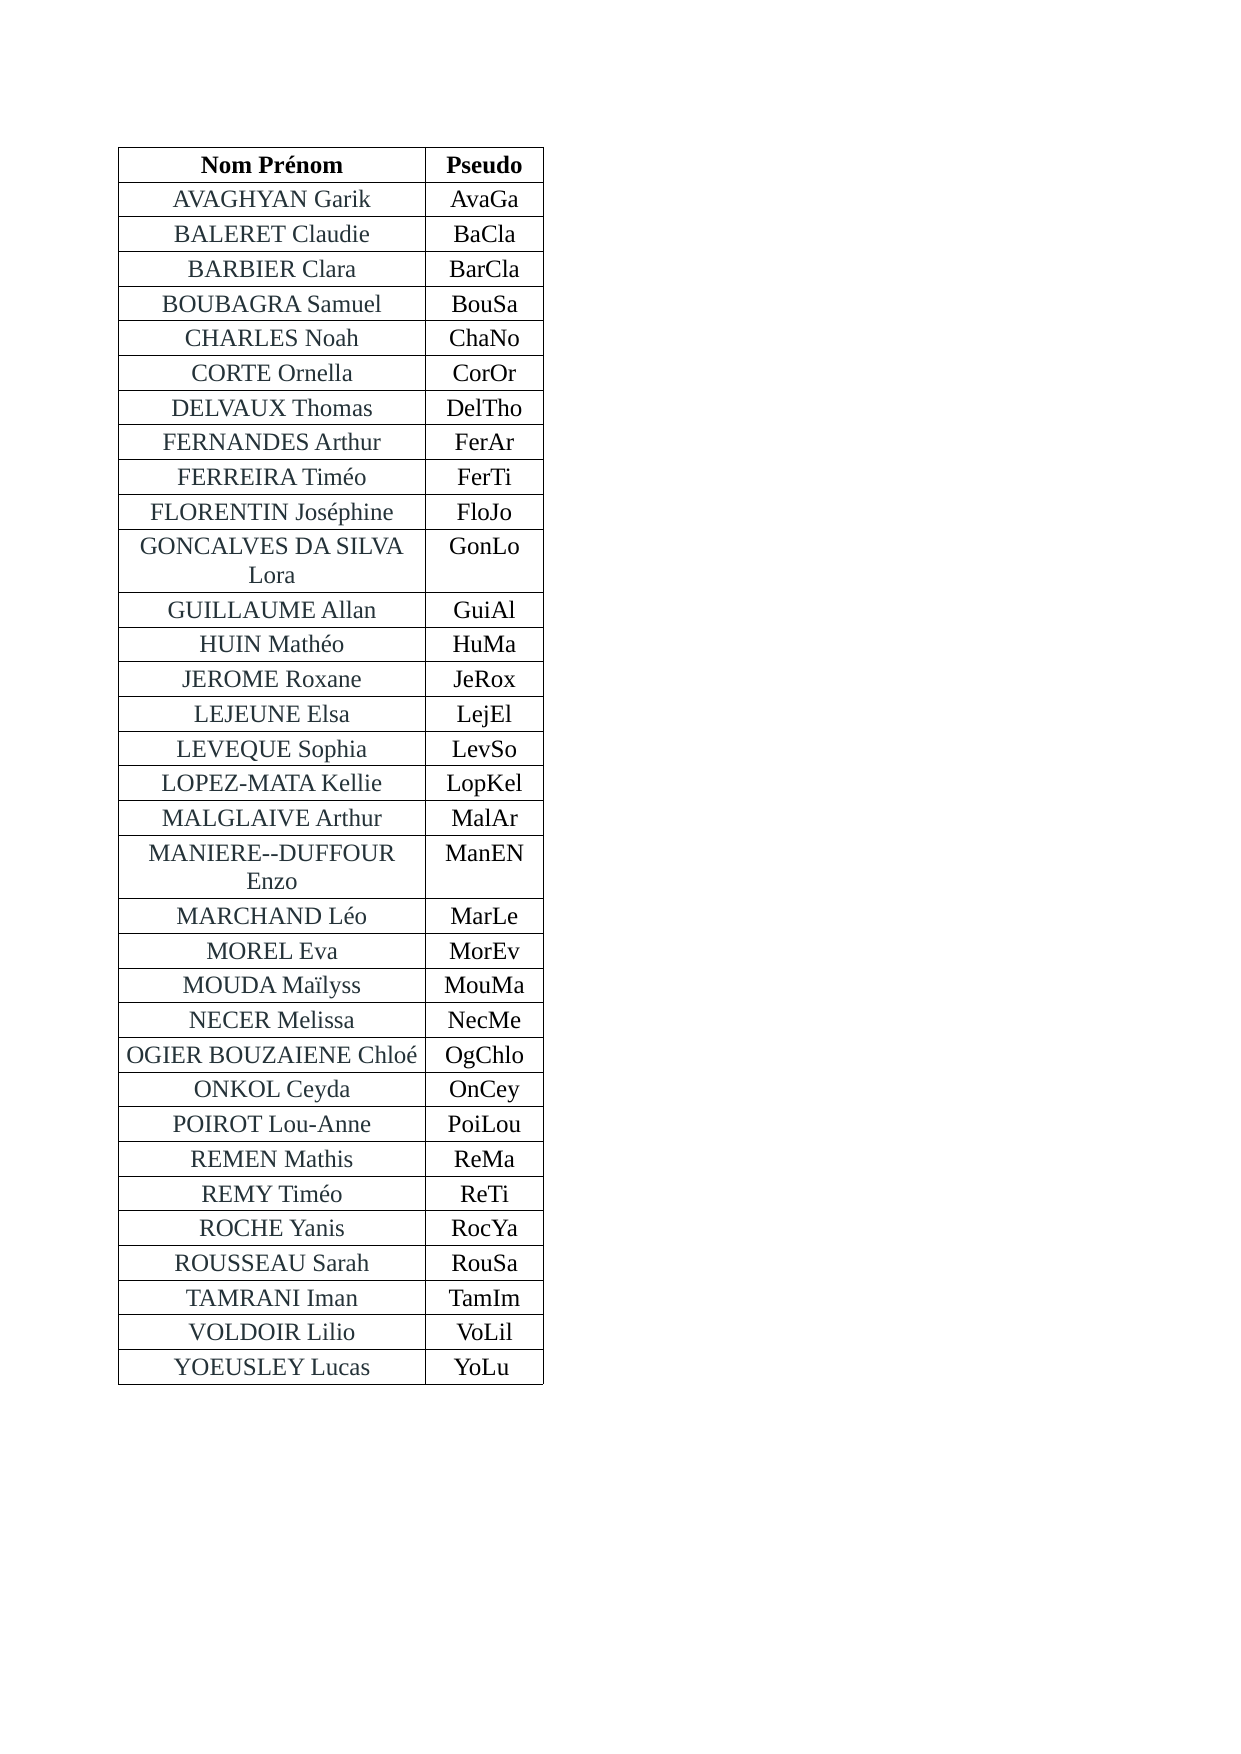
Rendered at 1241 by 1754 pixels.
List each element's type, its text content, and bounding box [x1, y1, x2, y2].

table_cell MANIERE--DUFFOUR Enzo [119, 836, 425, 898]
table_cell FerAr [426, 425, 543, 459]
table_cell BouSa [426, 287, 543, 320]
table_cell LevSo [426, 732, 543, 765]
table_cell GONCALVES DA SILVA Lora [119, 530, 425, 592]
table_cell REMY Timéo [119, 1177, 425, 1210]
table_cell ROCHE Yanis [119, 1211, 425, 1245]
table_cell RouSa [426, 1246, 543, 1280]
table_cell LejEl [426, 697, 543, 731]
table_cell CorOr [426, 356, 543, 390]
table_cell REMEN Mathis [119, 1142, 425, 1176]
table_cell MarLe [426, 899, 543, 933]
table_header Nom Prénom [119, 148, 425, 182]
table_cell ONKOL Ceyda [119, 1073, 425, 1106]
table_cell AVAGHYAN Garik [119, 183, 425, 216]
table_cell POIROT Lou-Anne [119, 1107, 425, 1141]
table_cell HUIN Mathéo [119, 628, 425, 661]
table_cell MARCHAND Léo [119, 899, 425, 933]
table_cell OgChlo [426, 1038, 543, 1072]
table_cell BARBIER Clara [119, 252, 425, 286]
table_cell AvaGa [426, 183, 543, 216]
table_cell GuiAl [426, 593, 543, 627]
table_cell LEJEUNE Elsa [119, 697, 425, 731]
table_cell VoLil [426, 1315, 543, 1349]
table_cell CORTE Ornella [119, 356, 425, 390]
table_cell LOPEZ-MATA Kellie [119, 766, 425, 800]
table_cell BALERET Claudie [119, 217, 425, 251]
table_cell FloJo [426, 495, 543, 528]
table_cell RocYa [426, 1211, 543, 1245]
table_cell FERNANDES Arthur [119, 425, 425, 459]
table_cell OnCey [426, 1073, 543, 1106]
table_cell ReMa [426, 1142, 543, 1176]
table_cell MalAr [426, 801, 543, 835]
table_cell LopKel [426, 766, 543, 800]
table_cell YoLu [426, 1350, 543, 1384]
table_cell OGIER BOUZAIENE Chloé [119, 1038, 425, 1072]
table_cell HuMa [426, 628, 543, 661]
table_cell NECER Melissa [119, 1003, 425, 1037]
table_cell BarCla [426, 252, 543, 286]
table_cell JeRox [426, 662, 543, 696]
table_cell GonLo [426, 530, 543, 592]
table_cell ChaNo [426, 321, 543, 355]
table_cell ManEN [426, 836, 543, 898]
table_cell NecMe [426, 1003, 543, 1037]
table_cell MALGLAIVE Arthur [119, 801, 425, 835]
table_cell BOUBAGRA Samuel [119, 287, 425, 320]
table_cell GUILLAUME Allan [119, 593, 425, 627]
table_cell DELVAUX Thomas [119, 391, 425, 424]
table_cell PoiLou [426, 1107, 543, 1141]
table_cell VOLDOIR Lilio [119, 1315, 425, 1349]
table_cell DelTho [426, 391, 543, 424]
table_header Pseudo [426, 148, 543, 182]
table_cell FerTi [426, 460, 543, 494]
table_cell MOREL Eva [119, 934, 425, 967]
table_cell CHARLES Noah [119, 321, 425, 355]
table_cell BaCla [426, 217, 543, 251]
table_cell ReTi [426, 1177, 543, 1210]
table_cell MorEv [426, 934, 543, 967]
table_cell TAMRANI Iman [119, 1281, 425, 1314]
table_cell MOUDA Maïlyss [119, 969, 425, 1002]
table_cell LEVEQUE Sophia [119, 732, 425, 765]
table_cell FLORENTIN Joséphine [119, 495, 425, 528]
table_cell MouMa [426, 969, 543, 1002]
table_cell TamIm [426, 1281, 543, 1314]
table_cell ROUSSEAU Sarah [119, 1246, 425, 1280]
table_cell FERREIRA Timéo [119, 460, 425, 494]
table_cell JEROME Roxane [119, 662, 425, 696]
table_cell YOEUSLEY Lucas [119, 1350, 425, 1384]
